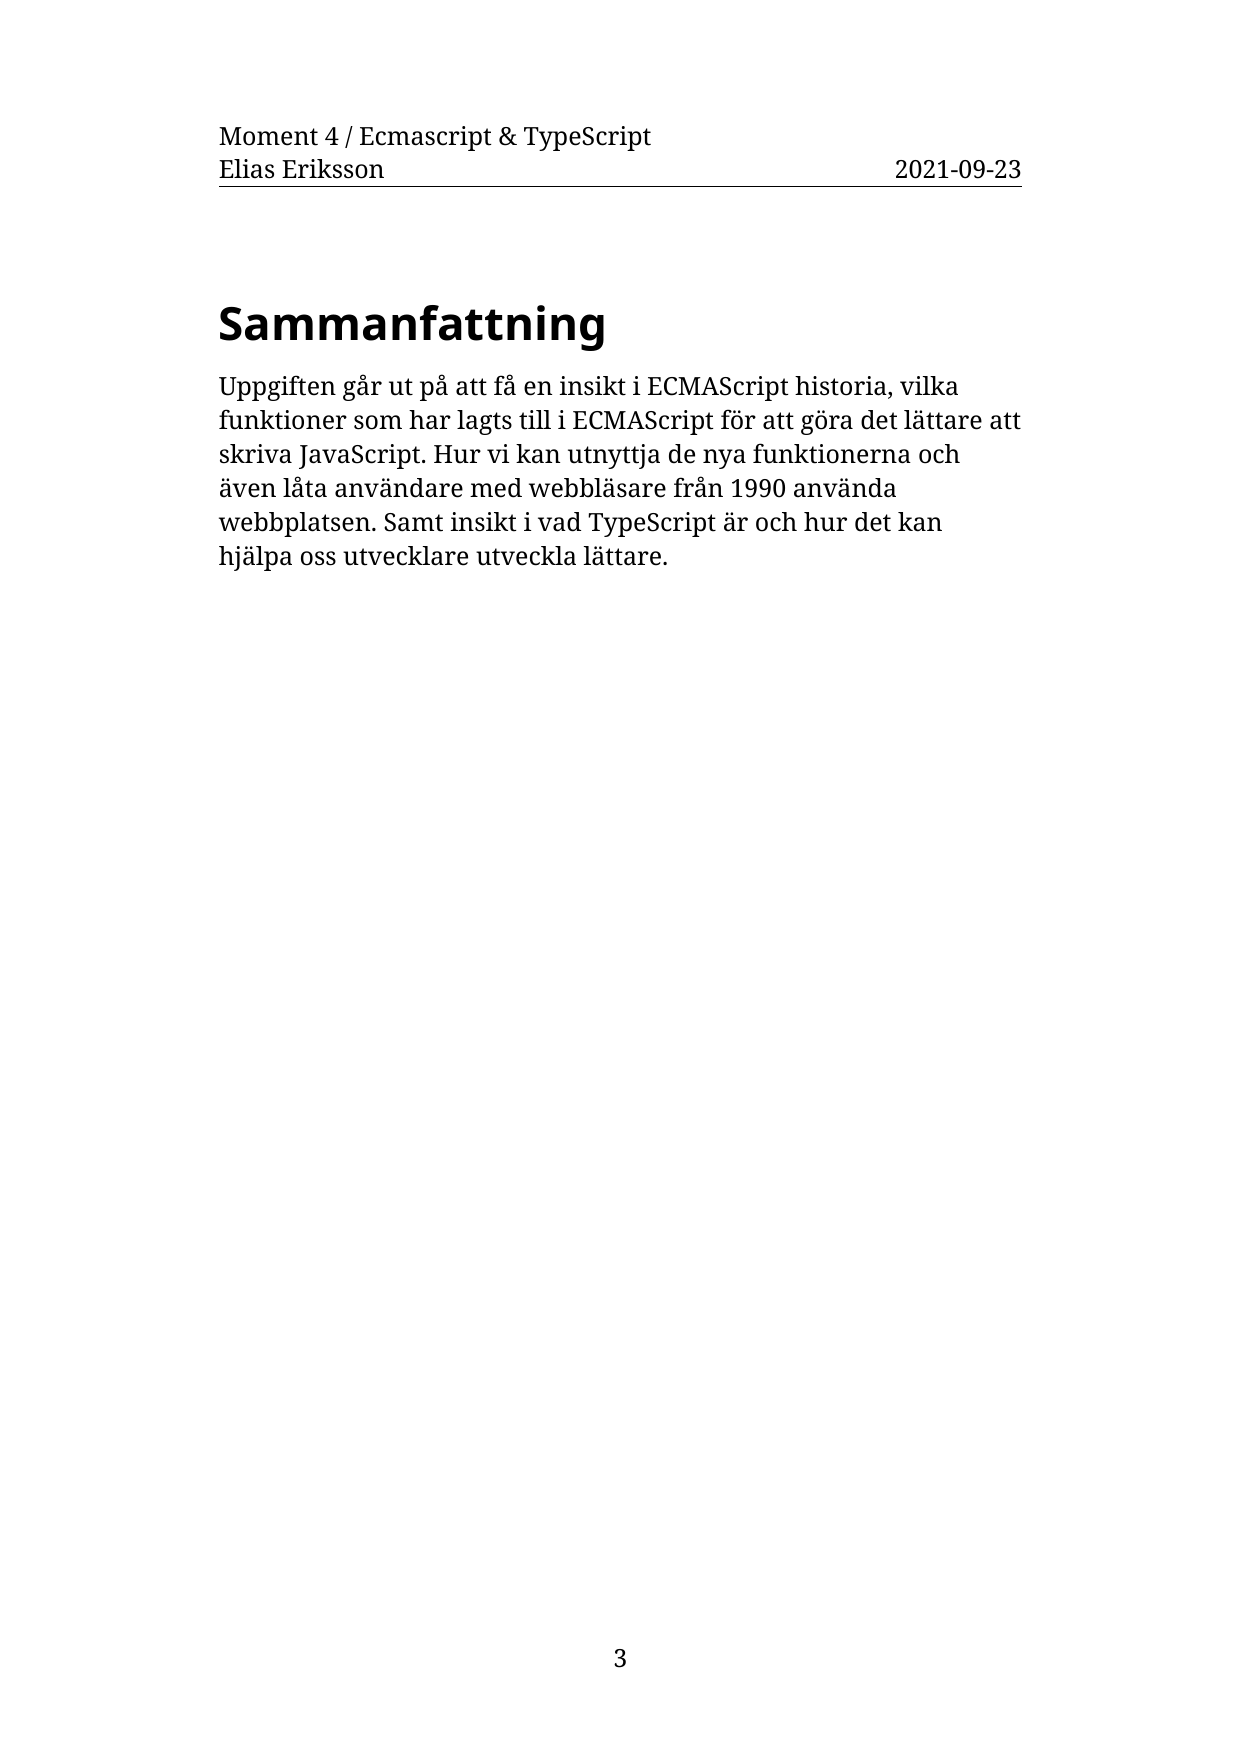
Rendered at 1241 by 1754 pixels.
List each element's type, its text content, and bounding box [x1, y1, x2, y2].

subtitle Uppgiften går ut på att få en insikt i ECMAScript historia, vilka funktioner som har lagts till i ECMAScript för att göra det lättare att skriva JavaScript. Hur vi kan utnyttja de nya funktionerna och även låta användare med webbläsare från 1990 använda webbplatsen. Samt insikt i vad TypeScript är och hur det kan hjälpa oss utvecklare utveckla lättare. [218, 369, 1022, 573]
subtitle Sammanfattning [218, 291, 1022, 353]
